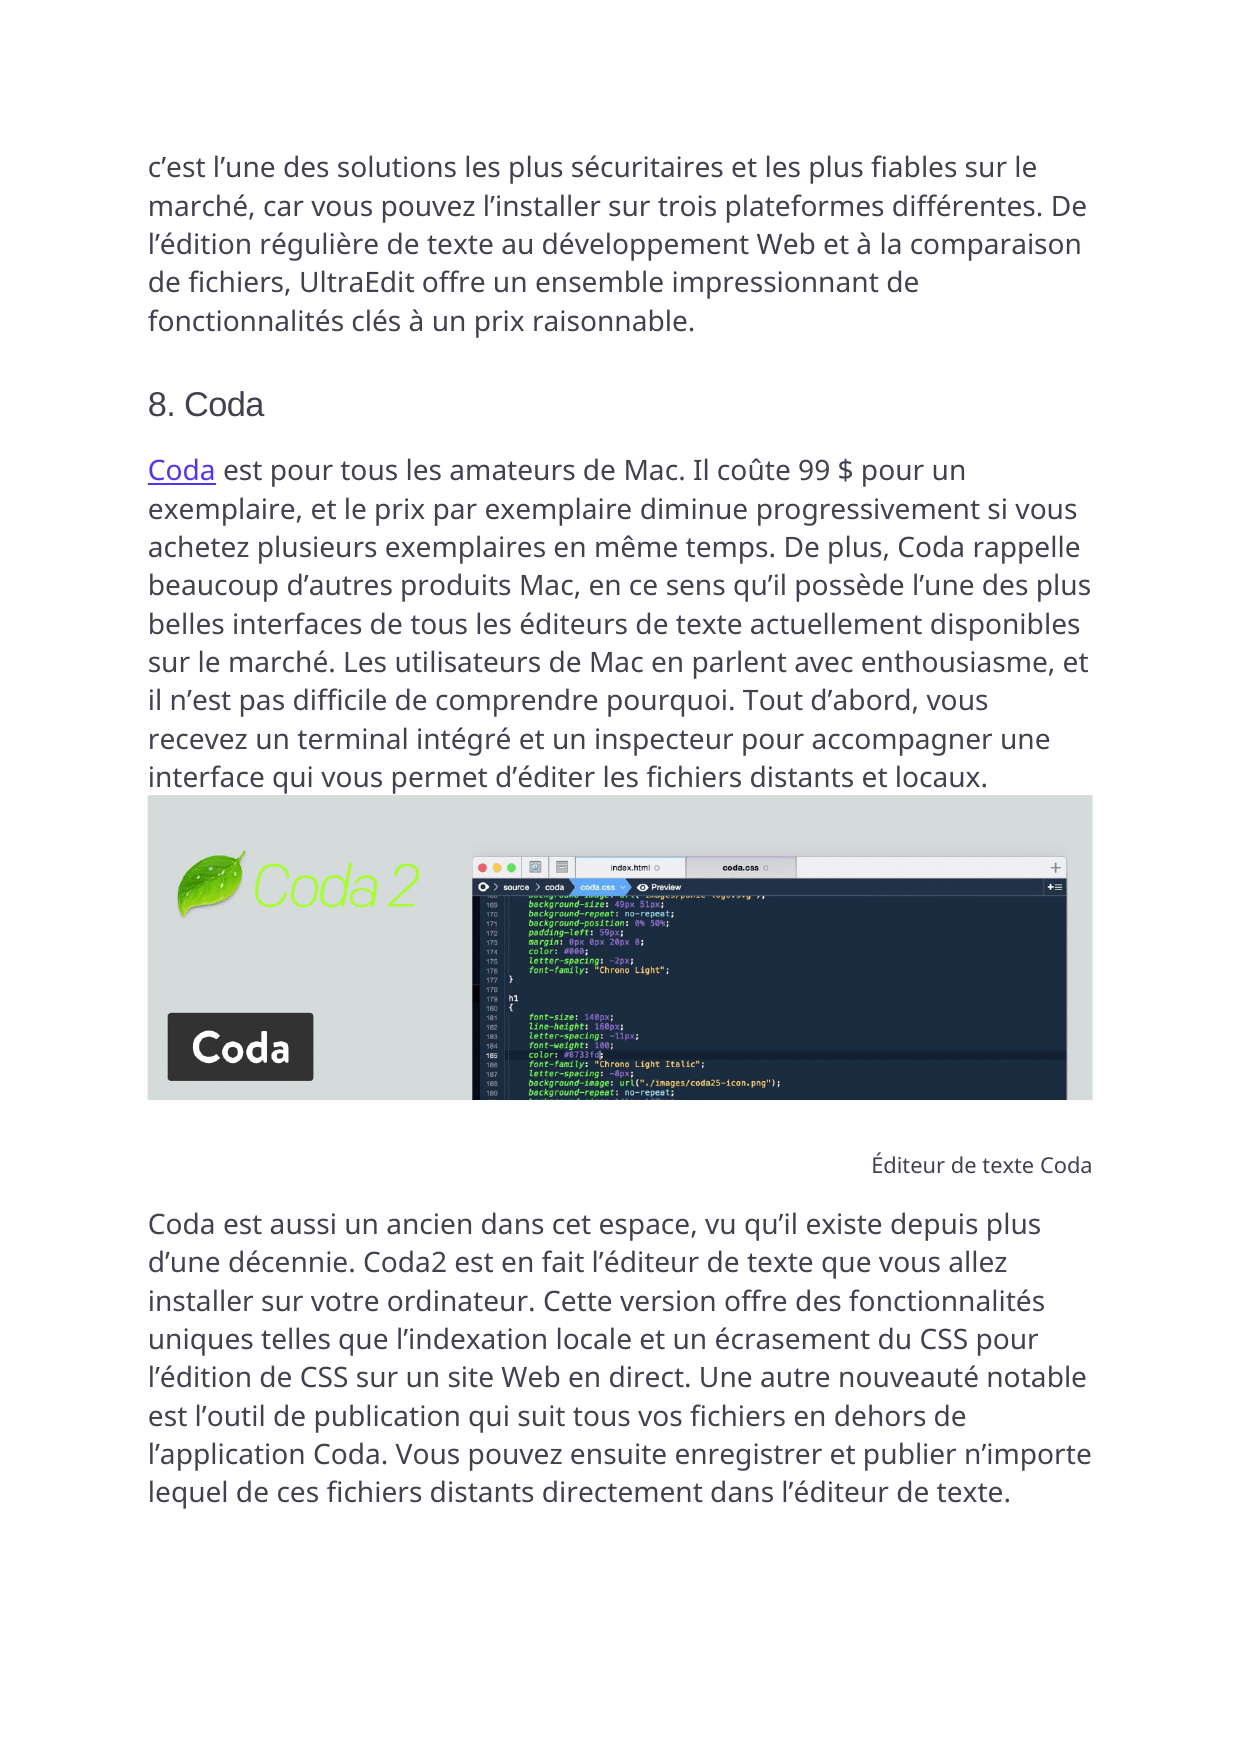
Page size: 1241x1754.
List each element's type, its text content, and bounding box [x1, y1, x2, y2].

subtitle 8. Coda [148, 384, 1093, 424]
text Coda est aussi un ancien dans cet espace, vu qu’il existe depuis plus d’une décennie. Coda2 est en fait l’éditeur de texte que vous allez installer sur votre ordinateur. Cette version offre des fonctionnalités uniques telles que l’indexation locale et un écrasement du CSS pour l’édition de CSS sur un site Web en direct. Une autre nouveauté notable est l’outil de publication qui suit tous vos fichiers en dehors de l’application Coda. Vous pouvez ensuite enregistrer et publier n’importe lequel de ces fichiers distants directement dans l’éditeur de texte. [148, 1204, 1093, 1511]
text Éditeur de texte Coda [148, 1149, 1093, 1179]
text Coda est pour tous les amateurs de Mac. Il coûte 99 $ pour un exemplaire, et le prix par exemplaire diminue progressivement si vous achetez plusieurs exemplaires en même temps. De plus, Coda rappelle beaucoup d’autres produits Mac, en ce sens qu’il possède l’une des plus belles interfaces de tous les éditeurs de texte actuellement disponibles sur le marché. Les utilisateurs de Mac en parlent avec enthousiasme, et il n’est pas difficile de comprendre pourquoi. Tout d’abord, vous recevez un terminal intégré et un inspecteur pour accompagner une interface qui vous permet d’éditer les fichiers distants et locaux. [148, 451, 1093, 795]
text c’est l’une des solutions les plus sécuritaires et les plus fiables sur le marché, car vous pouvez l’installer sur trois plateformes différentes. De l’édition régulière de texte au développement Web et à la comparaison de fichiers, UltraEdit offre un ensemble impressionnant de fonctionnalités clés à un prix raisonnable. [148, 148, 1093, 339]
